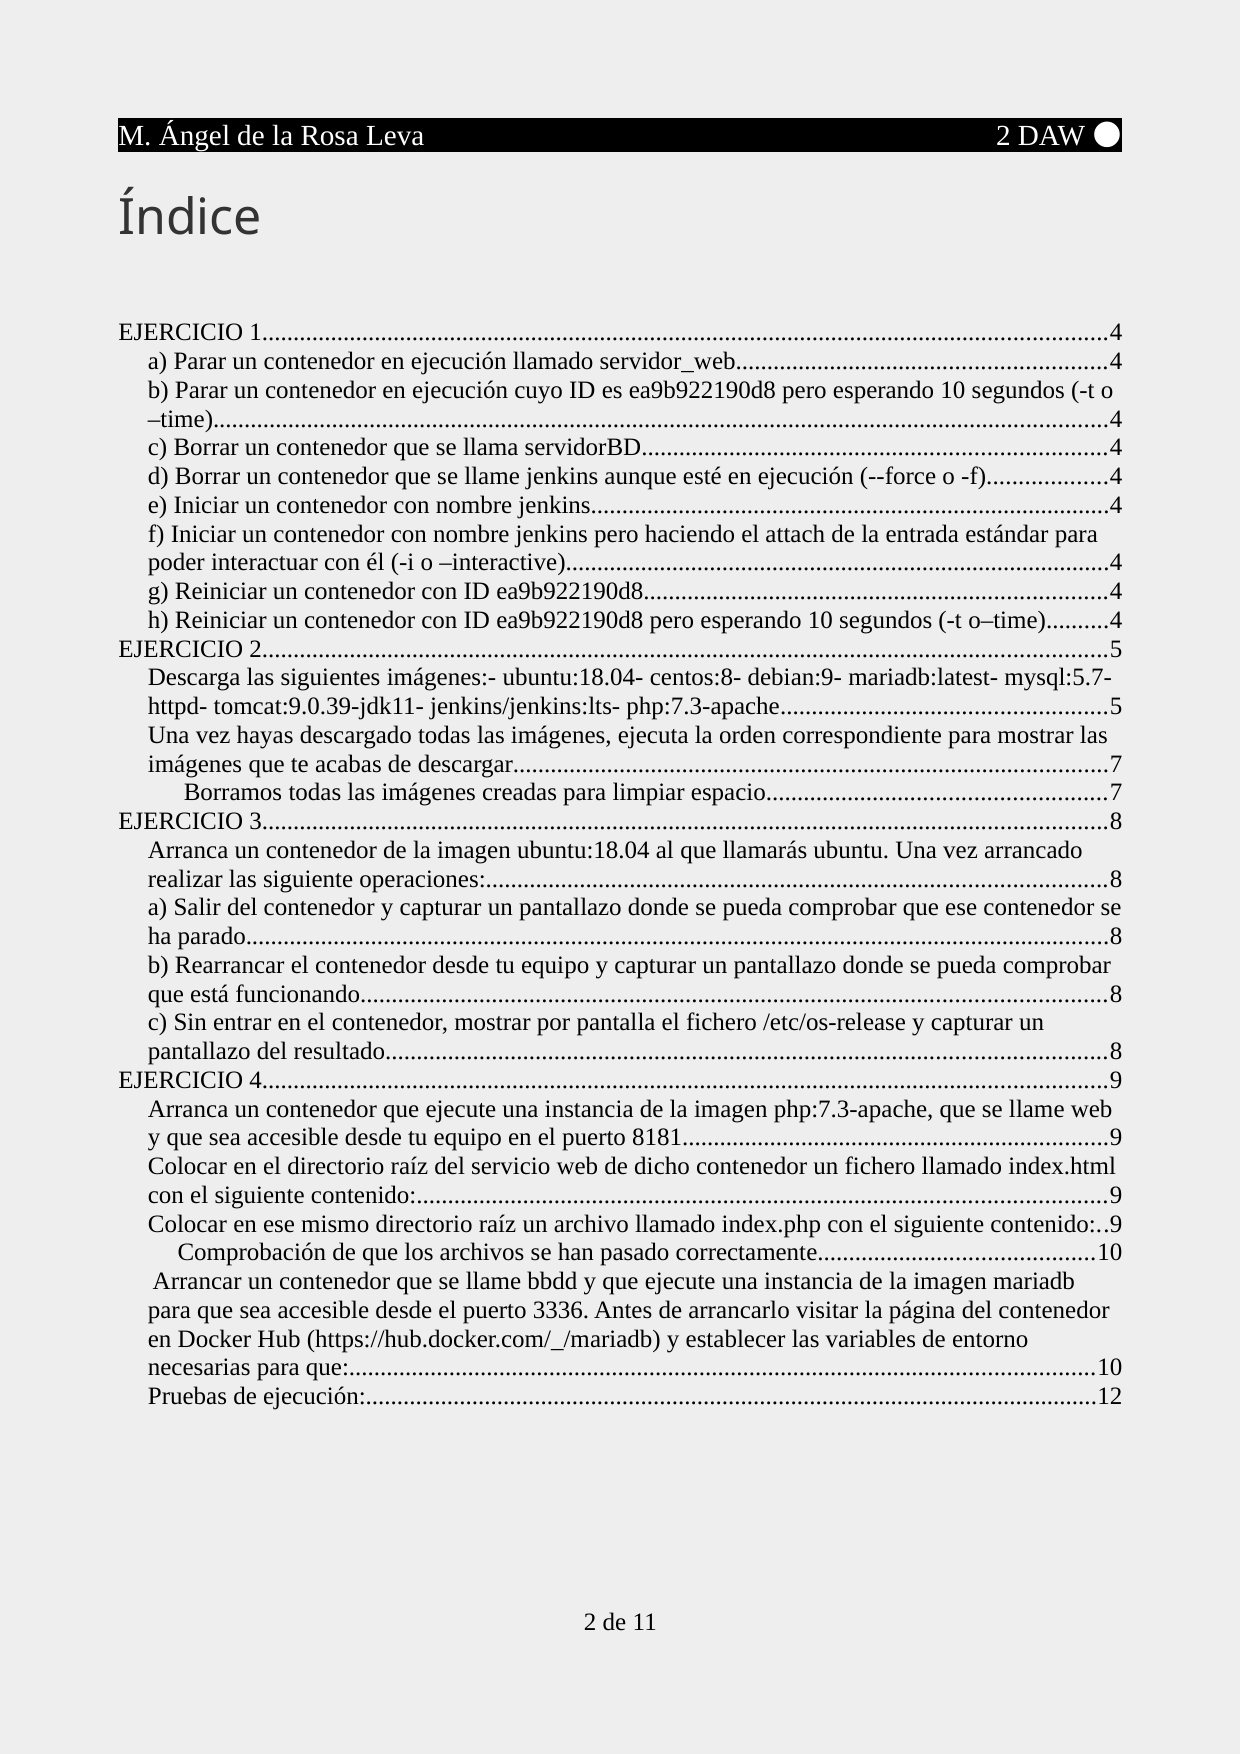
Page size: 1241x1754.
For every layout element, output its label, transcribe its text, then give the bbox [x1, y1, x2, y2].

text f) Iniciar un contenedor con nombre jenkins pero haciendo el attach de la entrada estándar para poder interactuar con él (-i o –interactive). 4 [148, 519, 1122, 576]
text Colocar en ese mismo directorio raíz un archivo llamado index.php con el siguiente contenido: 9 [148, 1209, 1122, 1237]
text EJERCICIO 3 8 [118, 806, 1122, 835]
text Índice [118, 181, 1122, 249]
text a) Salir del contenedor y capturar un pantallazo donde se pueda comprobar que ese contenedor se ha parado. 8 [148, 892, 1122, 950]
text EJERCICIO 4 9 [118, 1065, 1122, 1094]
text EJERCICIO 2 5 [118, 634, 1122, 662]
text Arranca un contenedor de la imagen ubuntu:18.04 al que llamarás ubuntu. Una vez arrancado realizar las siguiente operaciones: 8 [148, 835, 1122, 892]
text EJERCICIO 1 4 [118, 317, 1122, 346]
text Comprobación de que los archivos se han pasado correctamente 10 [177, 1237, 1122, 1266]
text d) Borrar un contenedor que se llame jenkins aunque esté en ejecución (--force o -f). 4 [148, 461, 1122, 490]
text b) Parar un contenedor en ejecución cuyo ID es ea9b922190d8 pero esperando 10 segundos (-t o –time). 4 [148, 375, 1122, 432]
text Borramos todas las imágenes creadas para limpiar espacio 7 [177, 777, 1122, 806]
text Una vez hayas descargado todas las imágenes, ejecuta la orden correspondiente para mostrar las imágenes que te acabas de descargar 7 [148, 720, 1122, 777]
text Descarga las siguientes imágenes:- ubuntu:18.04- centos:8- debian:9- mariadb:latest- mysql:5.7- httpd- tomcat:9.0.39-jdk11- jenkins/jenkins:lts- php:7.3-apache 5 [148, 662, 1122, 720]
text Arranca un contenedor que ejecute una instancia de la imagen php:7.3-apache, que se llame web y que sea accesible desde tu equipo en el puerto 8181. 9 [148, 1094, 1122, 1151]
text Pruebas de ejecución: 12 [148, 1381, 1122, 1410]
text Colocar en el directorio raíz del servicio web de dicho contenedor un fichero llamado index.html con el siguiente contenido: 9 [148, 1151, 1122, 1209]
text c) Sin entrar en el contenedor, mostrar por pantalla el fichero /etc/os-release y capturar un pantallazo del resultado. 8 [148, 1007, 1122, 1065]
text h) Reiniciar un contenedor con ID ea9b922190d8 pero esperando 10 segundos (-t o–time) 4 [148, 605, 1122, 634]
text b) Rearrancar el contenedor desde tu equipo y capturar un pantallazo donde se pueda comprobar que está funcionando. 8 [148, 950, 1122, 1007]
text a) Parar un contenedor en ejecución llamado servidor_web. 4 [148, 346, 1122, 375]
text g) Reiniciar un contenedor con ID ea9b922190d8 4 [148, 576, 1122, 605]
text Arrancar un contenedor que se llame bbdd y que ejecute una instancia de la imagen mariadb para que sea accesible desde el puerto 3336. Antes de arrancarlo visitar la página del contenedor en Docker Hub (https://hub.docker.com/_/mariadb) y establecer las variables de entorno necesarias para que: 10 [148, 1266, 1122, 1381]
text c) Borrar un contenedor que se llama servidorBD. 4 [148, 432, 1122, 461]
text e) Iniciar un contenedor con nombre jenkins. 4 [148, 490, 1122, 519]
